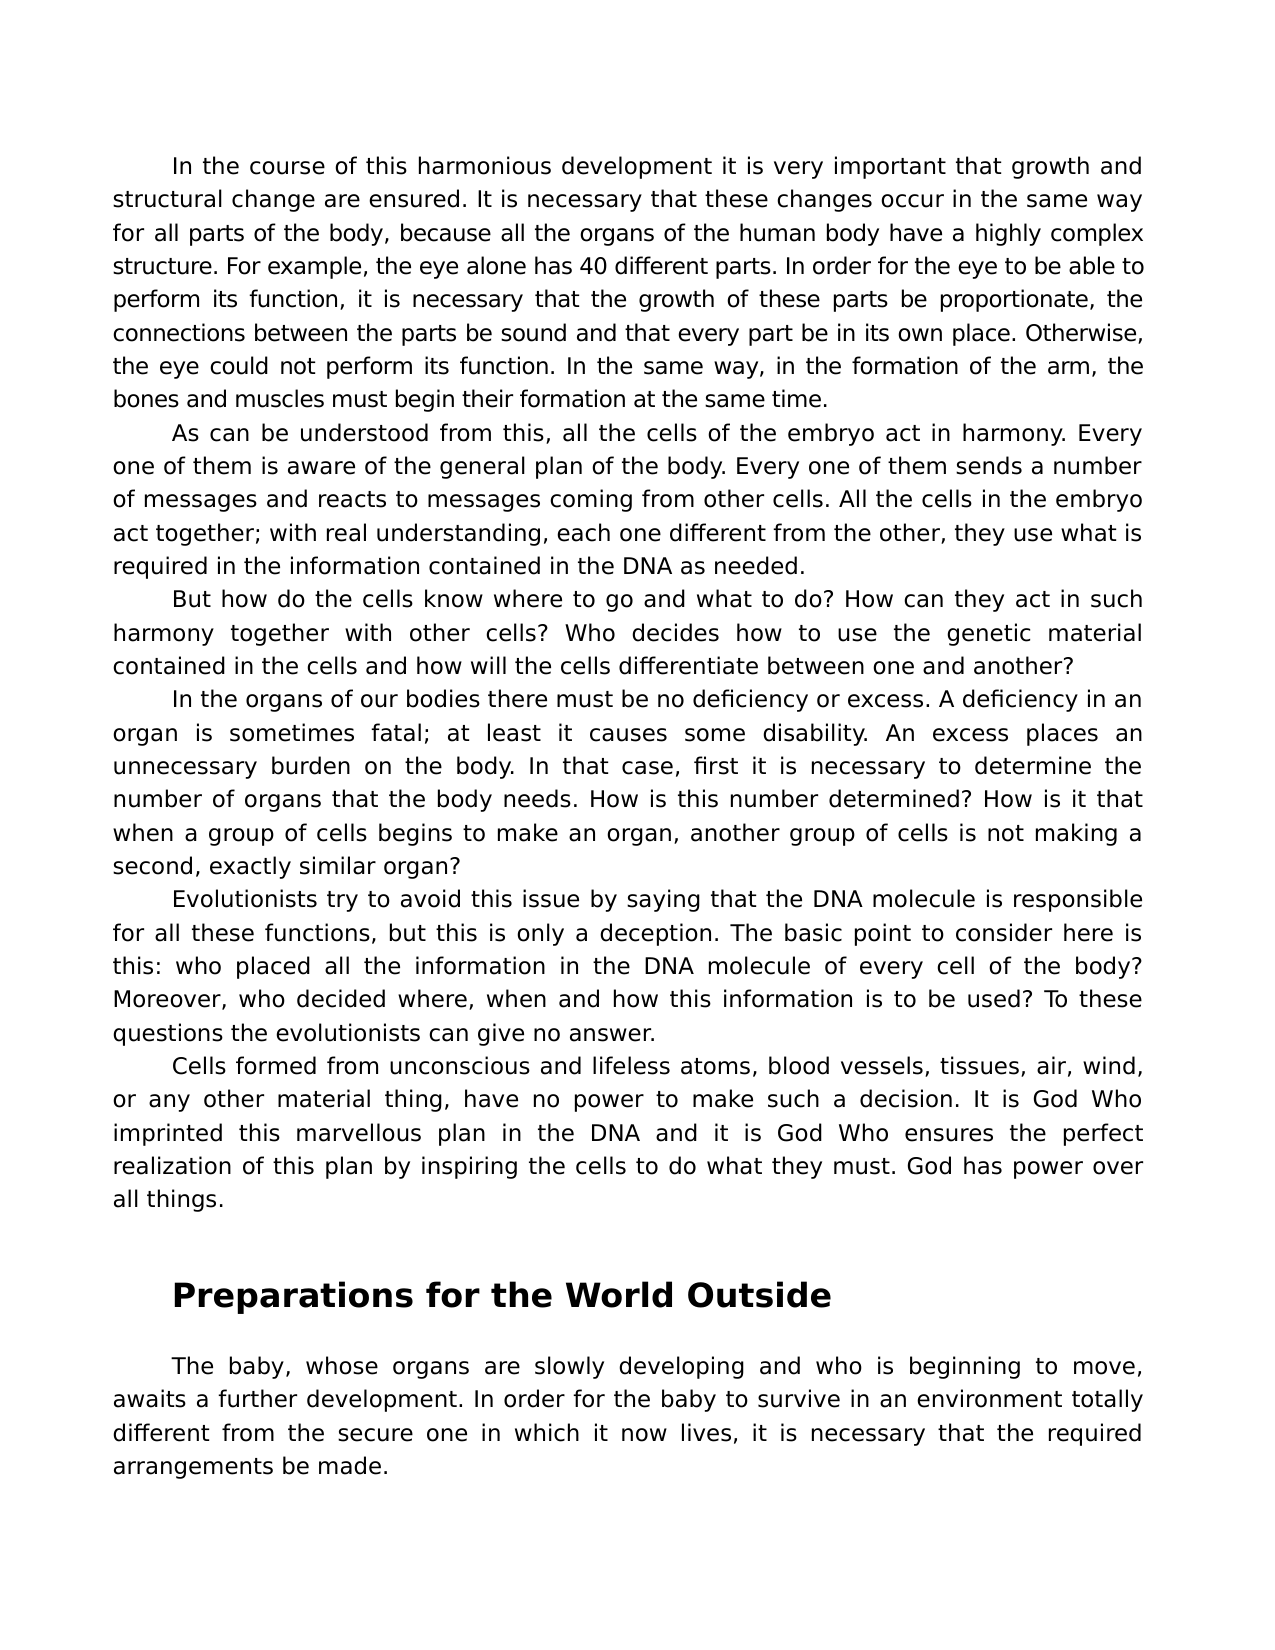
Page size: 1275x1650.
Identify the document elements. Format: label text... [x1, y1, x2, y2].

text The baby, whose organs are slowly developing and who is beginning to move, awaits a further development. In order for the baby to survive in an environment totally different from the secure one in which it now lives, it is necessary that the required arrangements be made. [112, 1348, 1145, 1481]
text But how do the cells know where to go and what to do? How can they act in such harmony together with other cells? Who decides how to use the genetic material contained in the cells and how will the cells differentiate between one and another? [112, 581, 1145, 681]
text In the organs of our bodies there must be no deficiency or excess. A deficiency in an organ is sometimes fatal; at least it causes some disability. An excess places an unnecessary burden on the body. In that case, first it is necessary to determine the number of organs that the body needs. How is this number determined? How is it that when a group of cells begins to make an organ, another group of cells is not making a second, exactly similar organ? [112, 681, 1145, 881]
text Evolutionists try to avoid this issue by saying that the DNA molecule is responsible for all these functions, but this is only a deception. The basic point to consider here is this: who placed all the information in the DNA molecule of every cell of the body? Moreover, who decided where, when and how this information is to be used? To these questions the evolutionists can give no answer. [112, 881, 1145, 1048]
text Preparations for the World Outside [112, 1281, 1145, 1314]
text As can be understood from this, all the cells of the embryo act in harmony. Every one of them is aware of the general plan of the body. Every one of them sends a number of messages and reacts to messages coming from other cells. All the cells in the embryo act together; with real understanding, each one different from the other, they use what is required in the information contained in the DNA as needed. [112, 414, 1145, 581]
text Cells formed from unconscious and lifeless atoms, blood vessels, tissues, air, wind, or any other material thing, have no power to make such a decision. It is God Who imprinted this marvellous plan in the DNA and it is God Who ensures the perfect realization of this plan by inspiring the cells to do what they must. God has power over all things. [112, 1048, 1145, 1214]
text In the course of this harmonious development it is very important that growth and structural change are ensured. It is necessary that these changes occur in the same way for all parts of the body, because all the organs of the human body have a highly complex structure. For example, the eye alone has 40 different parts. In order for the eye to be able to perform its function, it is necessary that the growth of these parts be proportionate, the connections between the parts be sound and that every part be in its own place. Otherwise, the eye could not perform its function. In the same way, in the formation of the arm, the bones and muscles must begin their formation at the same time. [112, 148, 1145, 414]
